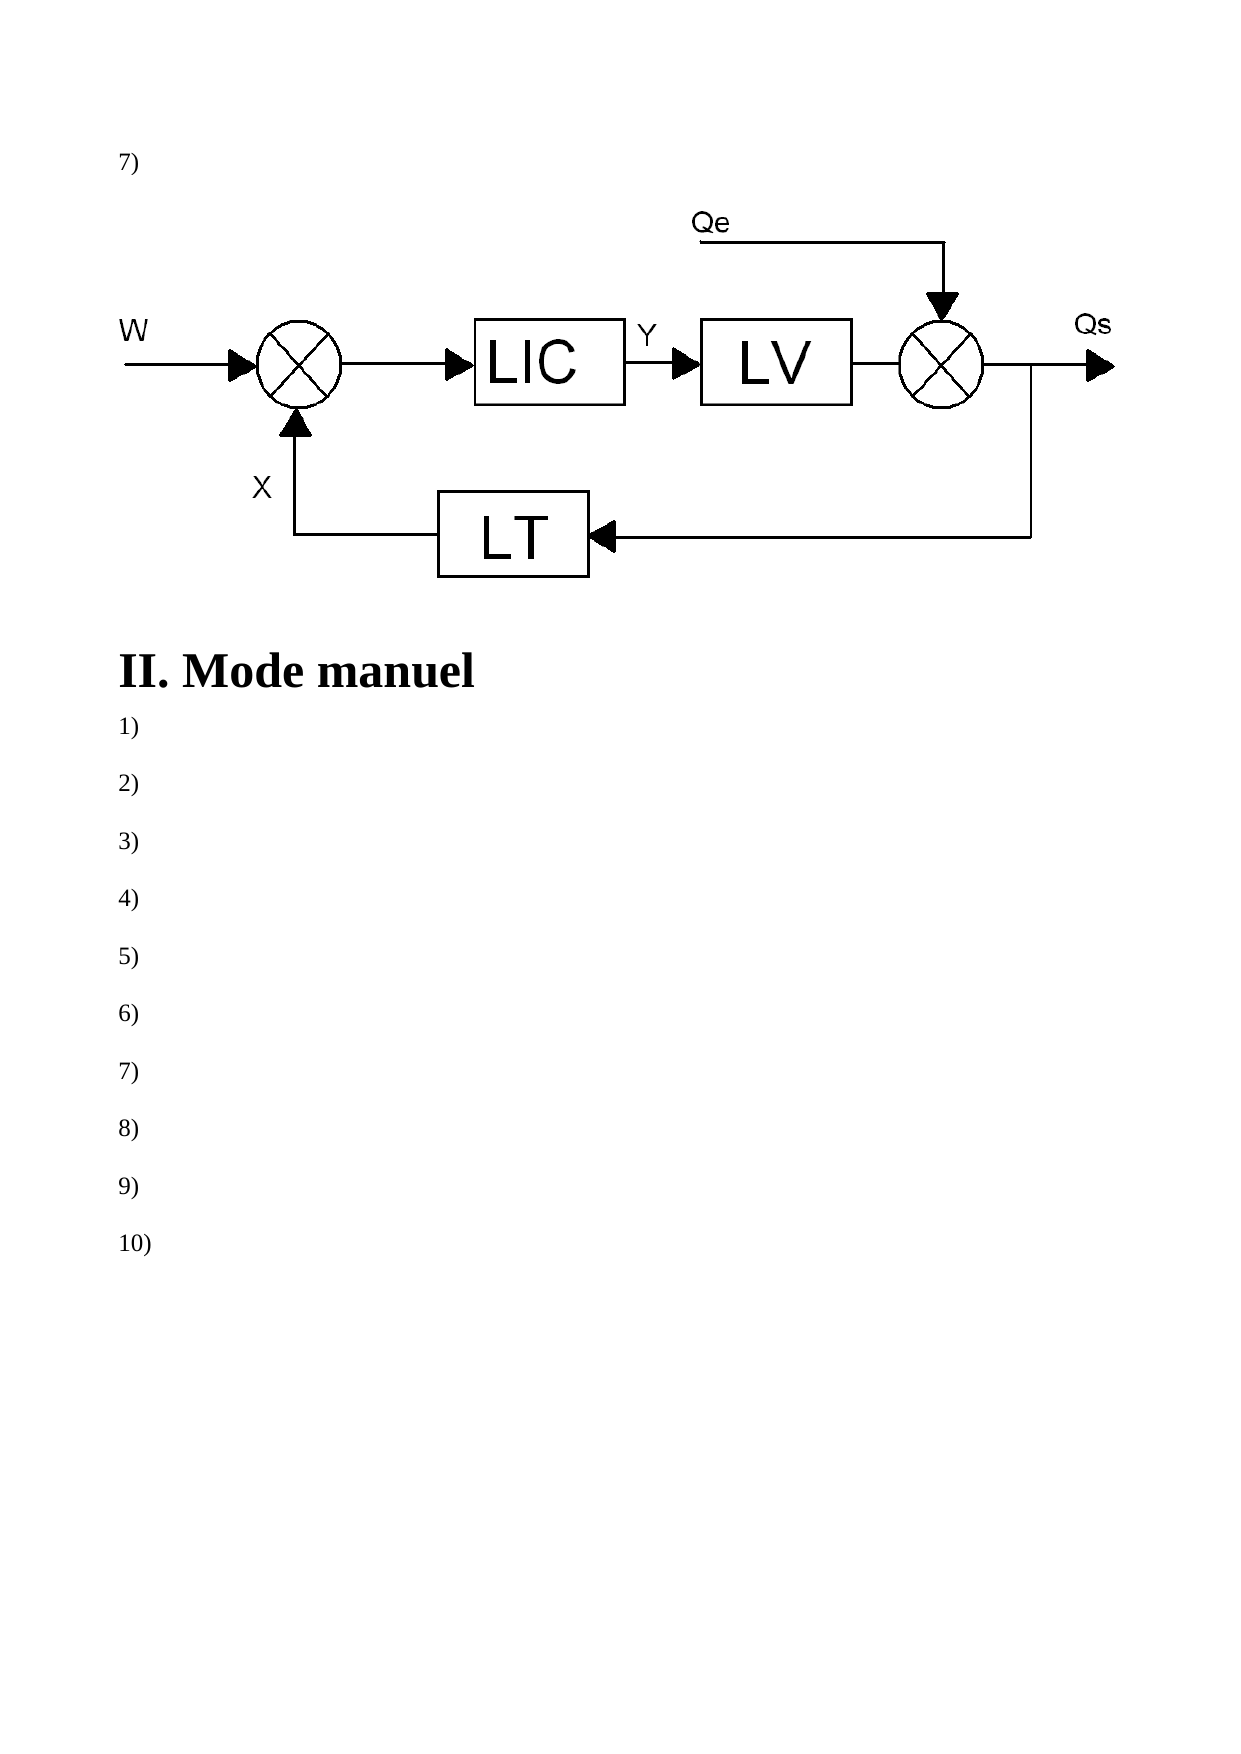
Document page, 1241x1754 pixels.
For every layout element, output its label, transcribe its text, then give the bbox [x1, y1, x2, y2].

text 5) [118, 941, 1122, 969]
text 3) [118, 826, 1122, 854]
text 6) [118, 998, 1122, 1027]
subtitle II. Mode manuel [118, 641, 1122, 698]
text 4) [118, 883, 1122, 912]
text 9) [118, 1171, 1122, 1199]
text 7) [118, 1056, 1122, 1084]
text 10) [118, 1228, 1122, 1257]
text 7) [118, 147, 1122, 175]
text 1) [118, 711, 1122, 739]
text 8) [118, 1113, 1122, 1142]
text 2) [118, 768, 1122, 797]
